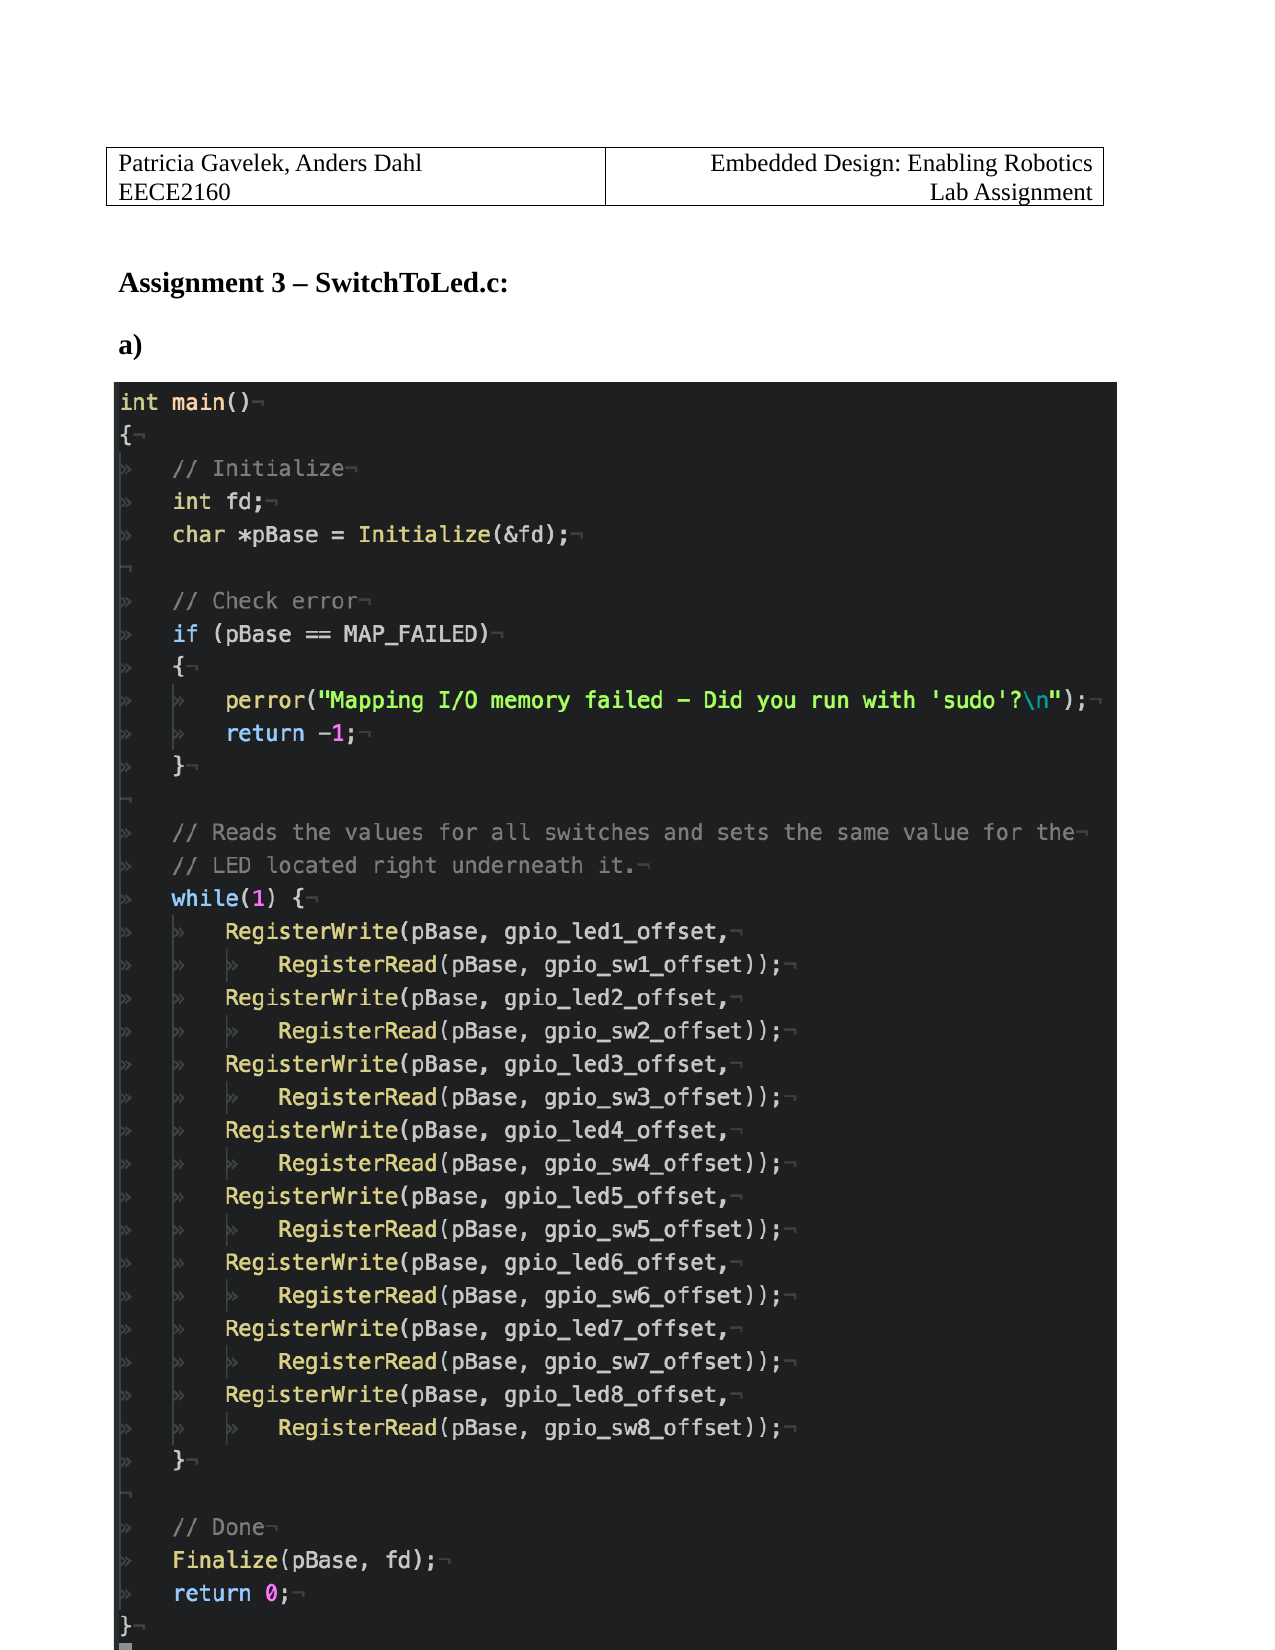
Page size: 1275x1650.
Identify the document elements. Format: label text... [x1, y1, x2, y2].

text a) [118, 327, 1157, 361]
text Assignment 3 – SwitchToLed.c: [118, 265, 1157, 298]
picture [113, 382, 1117, 1650]
